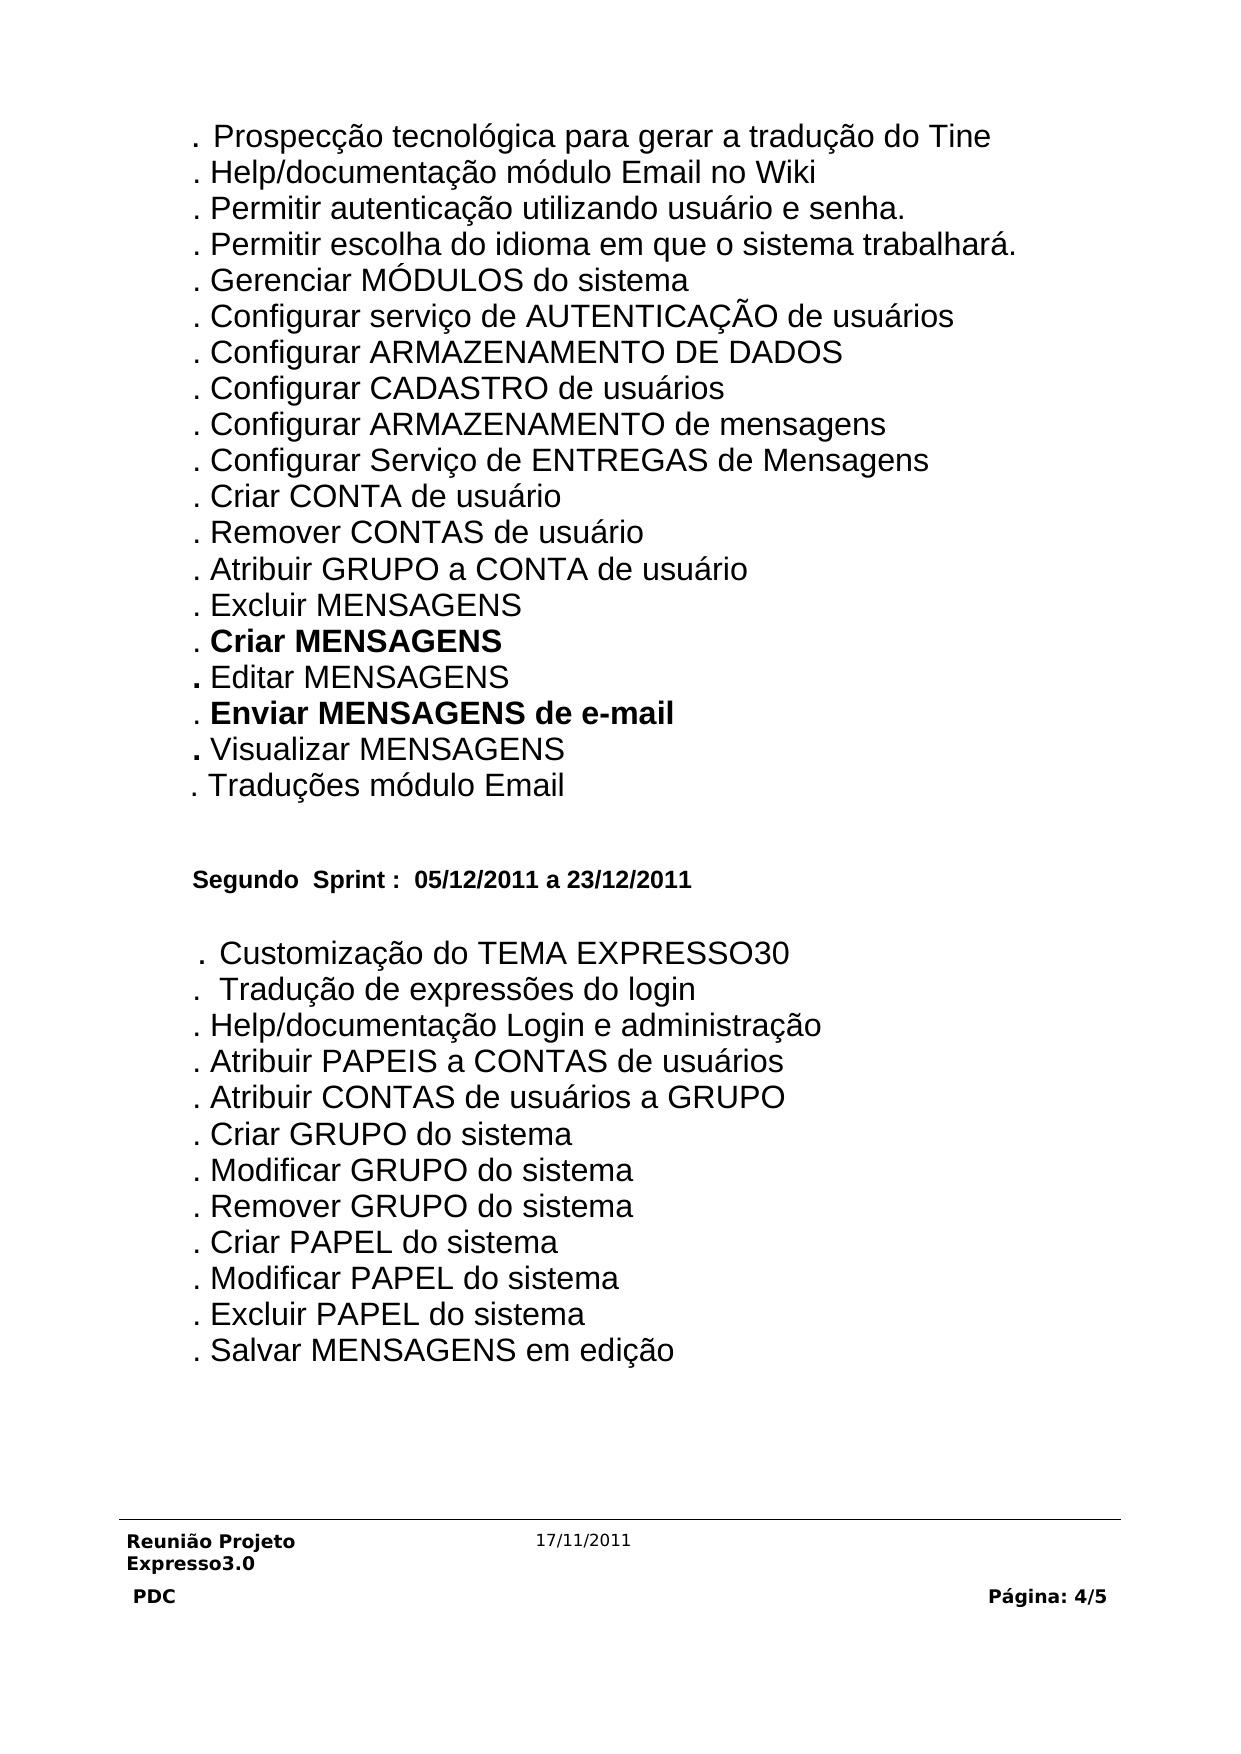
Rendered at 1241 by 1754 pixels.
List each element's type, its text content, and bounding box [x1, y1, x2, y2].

text . Enviar MENSAGENS de e-mail [118, 695, 1122, 731]
text . Excluir PAPEL do sistema [118, 1296, 1122, 1332]
text . Criar GRUPO do sistema [118, 1116, 1122, 1152]
text . Criar PAPEL do sistema [118, 1224, 1122, 1260]
text . Tradução de expressões do login [118, 972, 1122, 1008]
text Segundo Sprint : 05/12/2011 a 23/12/2011 [118, 866, 1122, 894]
text . Remover GRUPO do sistema [118, 1188, 1122, 1224]
text . Traduções módulo Email [118, 767, 1122, 803]
text . Gerenciar MÓDULOS do sistema [118, 262, 1122, 298]
text . Editar MENSAGENS [118, 659, 1122, 695]
text . Criar MENSAGENS [118, 623, 1122, 659]
text . Configurar serviço de AUTENTICAÇÃO de usuários [118, 298, 1122, 334]
text . Prospecção tecnológica para gerar a tradução do Tine [118, 118, 1122, 154]
text . Help/documentação módulo Email no Wiki [118, 154, 1122, 190]
text . Criar CONTA de usuário [118, 478, 1122, 514]
text . Atribuir GRUPO a CONTA de usuário [118, 551, 1122, 587]
text . Help/documentação Login e administração [118, 1008, 1122, 1044]
text . Modificar PAPEL do sistema [118, 1260, 1122, 1296]
text . Permitir escolha do idioma em que o sistema trabalhará. [118, 226, 1122, 262]
text . Permitir autenticação utilizando usuário e senha. [118, 190, 1122, 226]
text . Configurar CADASTRO de usuários [118, 370, 1122, 406]
text . Modificar GRUPO do sistema [118, 1152, 1122, 1188]
text . Visualizar MENSAGENS [118, 731, 1122, 767]
text . Configurar Serviço de ENTREGAS de Mensagens [118, 442, 1122, 478]
text . Atribuir CONTAS de usuários a GRUPO [118, 1080, 1122, 1116]
text . Configurar ARMAZENAMENTO DE DADOS [118, 334, 1122, 370]
text . Configurar ARMAZENAMENTO de mensagens [118, 406, 1122, 442]
text . Salvar MENSAGENS em edição [118, 1332, 1122, 1368]
text . Atribuir PAPEIS a CONTAS de usuários [118, 1044, 1122, 1080]
text . Customização do TEMA EXPRESSO30 [118, 936, 1122, 972]
text . Remover CONTAS de usuário [118, 514, 1122, 551]
text . Excluir MENSAGENS [118, 587, 1122, 623]
